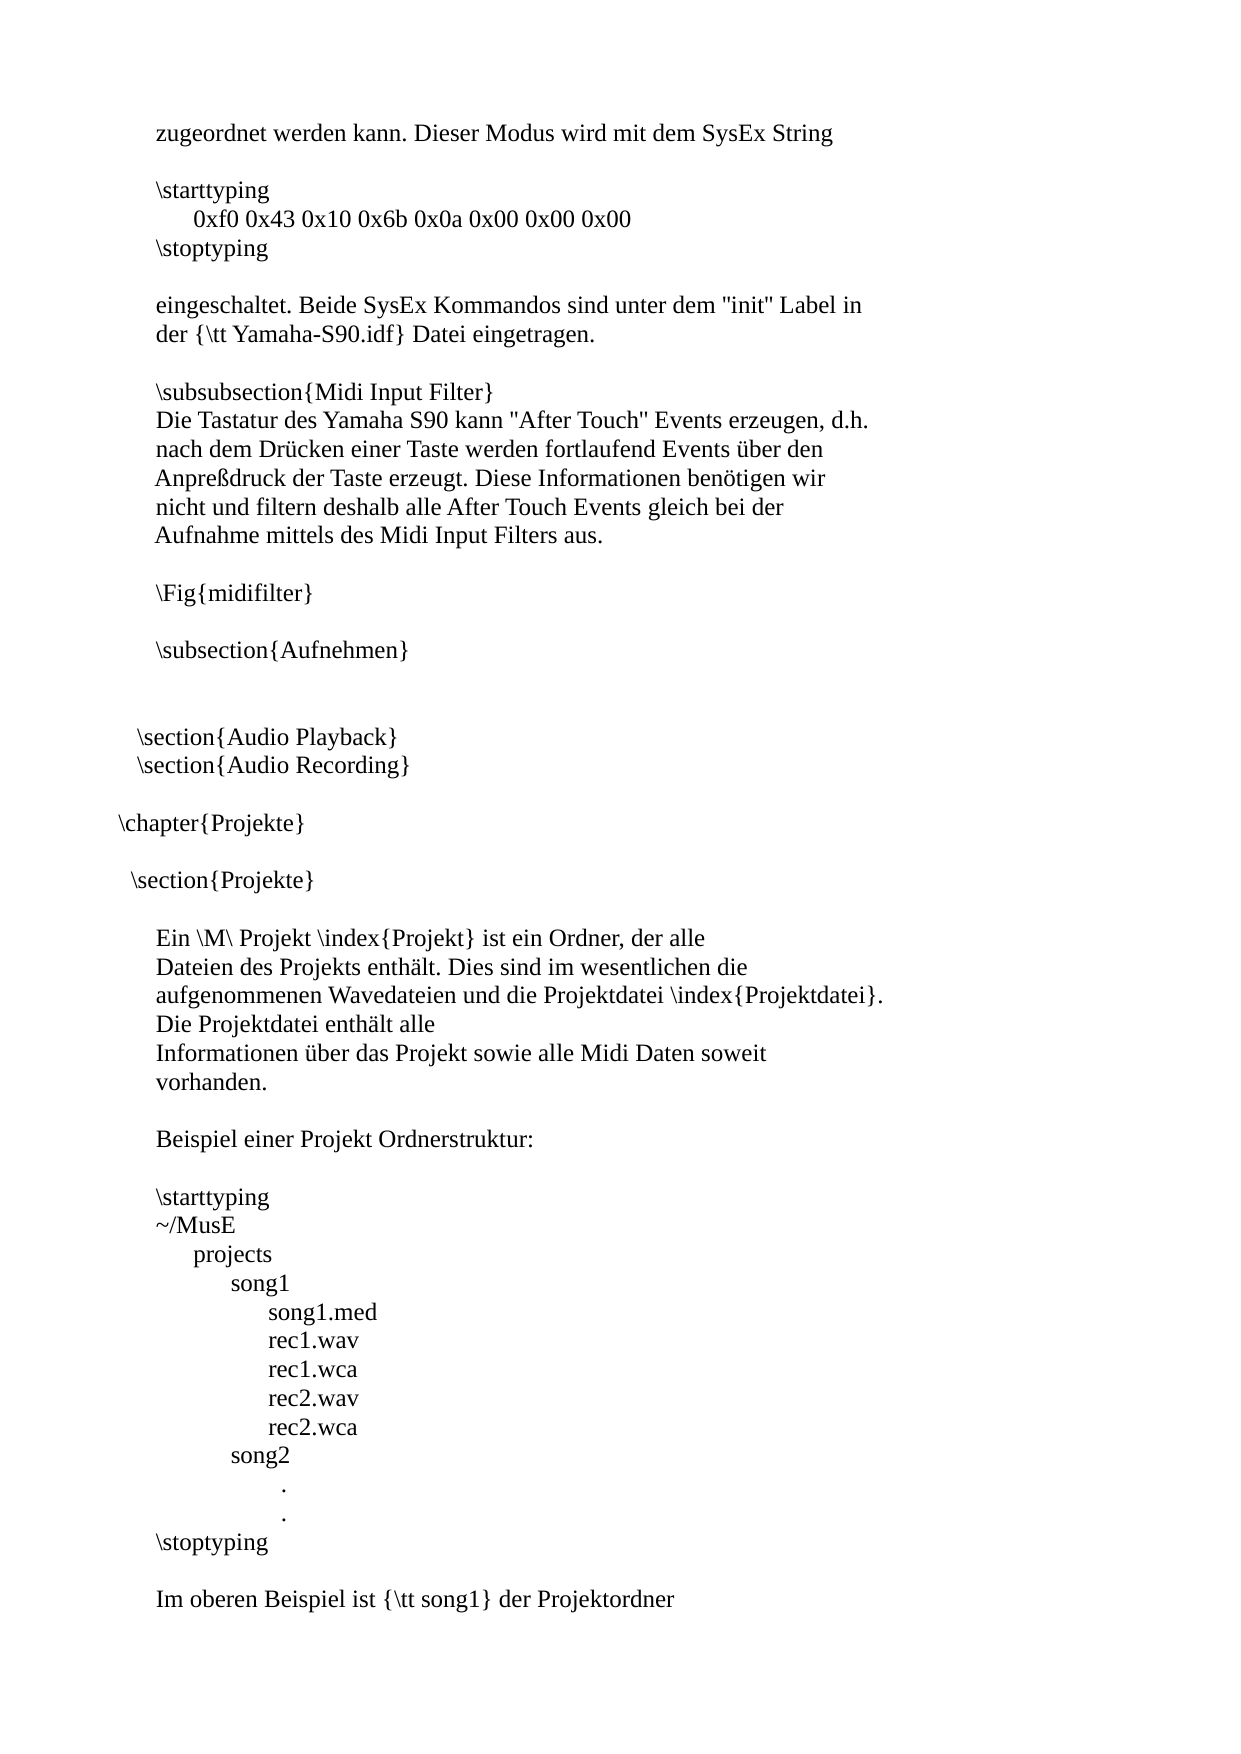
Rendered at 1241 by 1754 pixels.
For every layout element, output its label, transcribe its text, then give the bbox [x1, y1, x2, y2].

text nicht und filtern deshalb alle After Touch Events gleich bei der [118, 492, 1122, 521]
text Im oberen Beispiel ist {\tt song1} der Projektordner [118, 1584, 1122, 1613]
text ~/MusE [118, 1211, 1122, 1239]
text \chapter{Projekte} [118, 808, 1122, 837]
text eingeschaltet. Beide SysEx Kommandos sind unter dem ''init'' Label in [118, 291, 1122, 319]
text \subsubsection{Midi Input Filter} [118, 377, 1122, 406]
text nach dem Drücken einer Taste werden fortlaufend Events über den [118, 434, 1122, 463]
text der {\tt Yamaha-S90.idf} Datei eingetragen. [118, 319, 1122, 348]
text Anpreßdruck der Taste erzeugt. Diese Informationen benötigen wir [118, 463, 1122, 492]
text 0xf0 0x43 0x10 0x6b 0x0a 0x00 0x00 0x00 [118, 204, 1122, 233]
text Die Projektdatei enthält alle [118, 1009, 1122, 1038]
text projects [118, 1239, 1122, 1268]
text Aufnahme mittels des Midi Input Filters aus. [118, 521, 1122, 549]
text Die Tastatur des Yamaha S90 kann ''After Touch'' Events erzeugen, d.h. [118, 406, 1122, 434]
text song2 [118, 1441, 1122, 1469]
text Beispiel einer Projekt Ordnerstruktur: [118, 1124, 1122, 1153]
text zugeordnet werden kann. Dieser Modus wird mit dem SysEx String [118, 118, 1122, 147]
text rec1.wca [118, 1354, 1122, 1383]
text rec2.wav [118, 1383, 1122, 1412]
text rec1.wav [118, 1326, 1122, 1354]
text rec2.wca [118, 1412, 1122, 1441]
text \Fig{midifilter} [118, 578, 1122, 607]
text \stoptyping [118, 1527, 1122, 1556]
text \section{Audio Recording} [118, 751, 1122, 779]
text aufgenommenen Wavedateien und die Projektdatei \index{Projektdatei}. [118, 981, 1122, 1009]
text Ein \M\ Projekt \index{Projekt} ist ein Ordner, der alle [118, 923, 1122, 952]
text \subsection{Aufnehmen} [118, 636, 1122, 664]
text vorhanden. [118, 1067, 1122, 1096]
text \starttyping [118, 176, 1122, 204]
text . [118, 1469, 1122, 1498]
text Informationen über das Projekt sowie alle Midi Daten soweit [118, 1038, 1122, 1067]
text \stoptyping [118, 233, 1122, 262]
text \section{Projekte} [118, 866, 1122, 894]
text Dateien des Projekts enthält. Dies sind im wesentlichen die [118, 952, 1122, 981]
text \starttyping [118, 1182, 1122, 1211]
text . [118, 1498, 1122, 1527]
text song1 [118, 1268, 1122, 1297]
text song1.med [118, 1297, 1122, 1326]
text \section{Audio Playback} [118, 722, 1122, 751]
